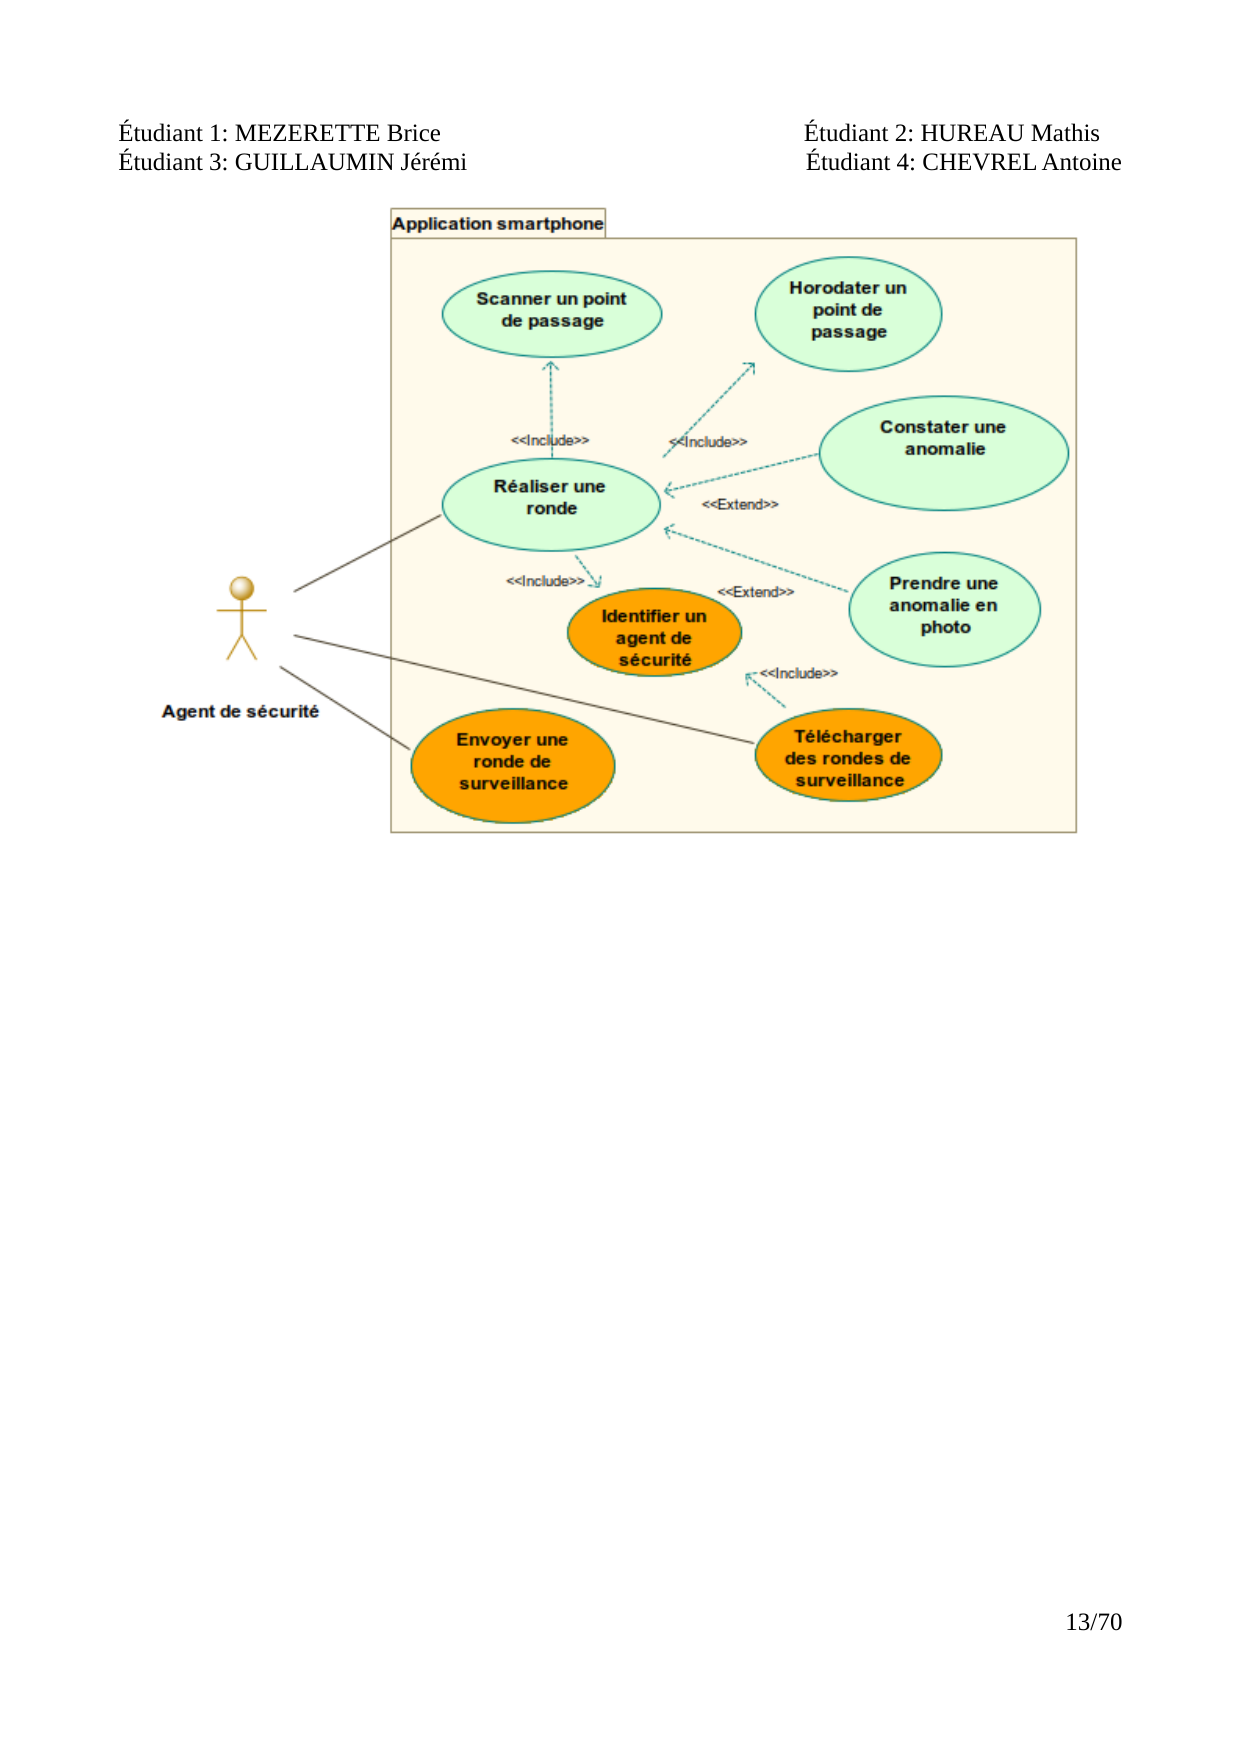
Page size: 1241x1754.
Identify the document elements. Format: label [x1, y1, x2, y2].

picture [159, 205, 1082, 835]
